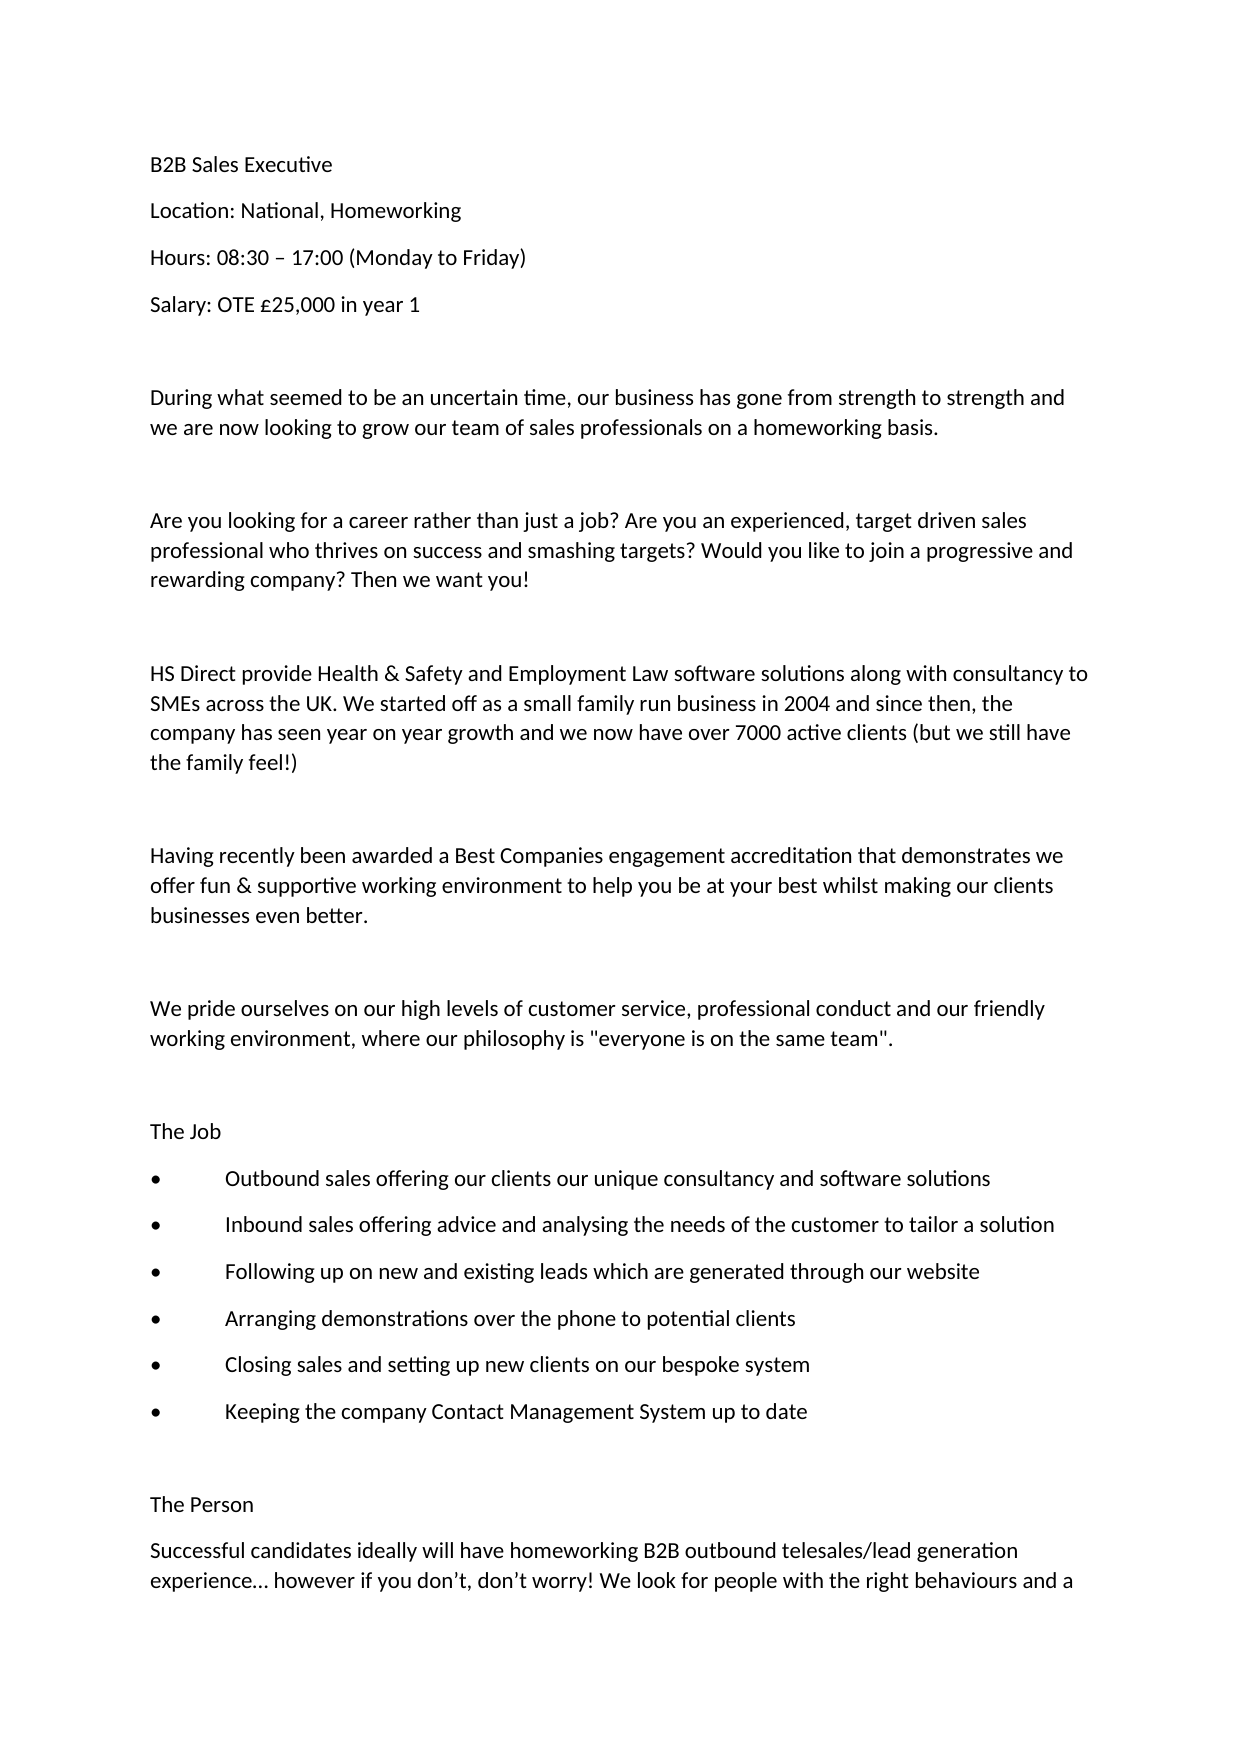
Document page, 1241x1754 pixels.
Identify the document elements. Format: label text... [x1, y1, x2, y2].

text Successful candidates ideally will have homeworking B2B outbound telesales/lead generation experience… however if you don’t, don’t worry! We look for people with the right behaviours and a [150, 1537, 1090, 1594]
text Hours: 08:30 – 17:00 (Monday to Friday) [150, 243, 1090, 271]
text The Person [150, 1490, 1090, 1518]
text HS Direct provide Health & Safety and Employment Law software solutions along with consultancy to SMEs across the UK. We started off as a small family run business in 2004 and since then, the company has seen year on year growth and we now have over 7000 active clients (but we still have the family feel!) [150, 659, 1090, 776]
text • Closing sales and setting up new clients on our bespoke system [150, 1350, 1090, 1378]
text Are you looking for a career rather than just a job? Are you an experienced, target driven sales professional who thrives on success and smashing targets? Would you like to join a progressive and rewarding company? Then we want you! [150, 506, 1090, 594]
text B2B Sales Executive [150, 150, 1090, 178]
text • Outbound sales offering our clients our unique consultancy and software solutions [150, 1164, 1090, 1192]
text • Keeping the company Contact Management System up to date [150, 1397, 1090, 1425]
text Salary: OTE £25,000 in year 1 [150, 290, 1090, 318]
text • Following up on new and existing leads which are generated through our website [150, 1257, 1090, 1285]
text We pride ourselves on our high levels of customer service, professional conduct and our friendly working environment, where our philosophy is "everyone is on the same team". [150, 994, 1090, 1052]
text • Arranging demonstrations over the phone to potential clients [150, 1304, 1090, 1332]
text • Inbound sales offering advice and analysing the needs of the customer to tailor a solution [150, 1211, 1090, 1239]
text Location: National, Homeworking [150, 197, 1090, 224]
text During what seemed to be an uncertain time, our business has gone from strength to strength and we are now looking to grow our team of sales professionals on a homeworking basis. [150, 383, 1090, 441]
text Having recently been awarded a Best Companies engagement accreditation that demonstrates we offer fun & supportive working environment to help you be at your best whilst making our clients businesses even better. [150, 842, 1090, 929]
text The Job [150, 1117, 1090, 1146]
